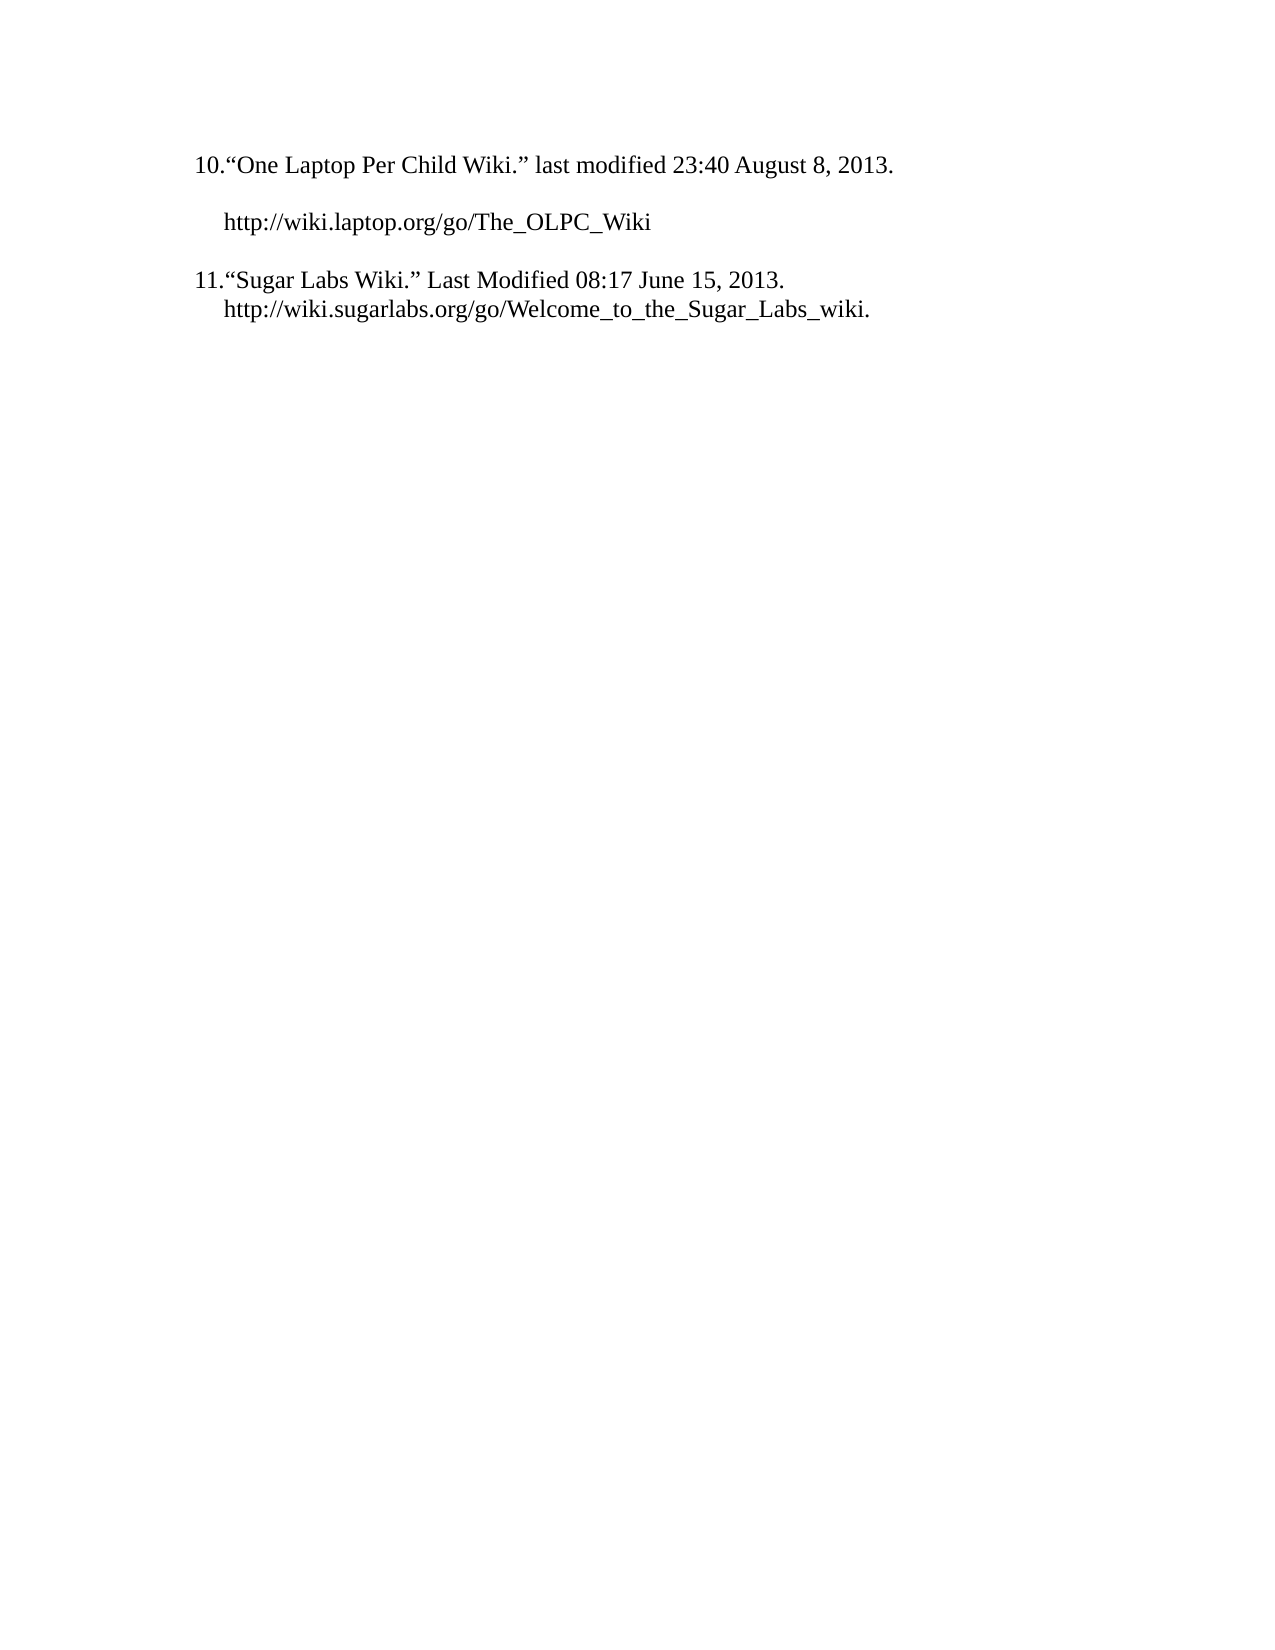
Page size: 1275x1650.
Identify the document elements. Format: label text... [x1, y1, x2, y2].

list “One Laptop Per Child Wiki.” last modified 23:40 August 8, 2013. http://wiki.laptop.org/go/The_OLPC_Wiki [194, 150, 1125, 236]
list “Sugar Labs Wiki.” Last Modified 08:17 June 15, 2013. http://wiki.sugarlabs.org/go/Welcome_to_the_Sugar_Labs_wiki. [194, 265, 1125, 322]
